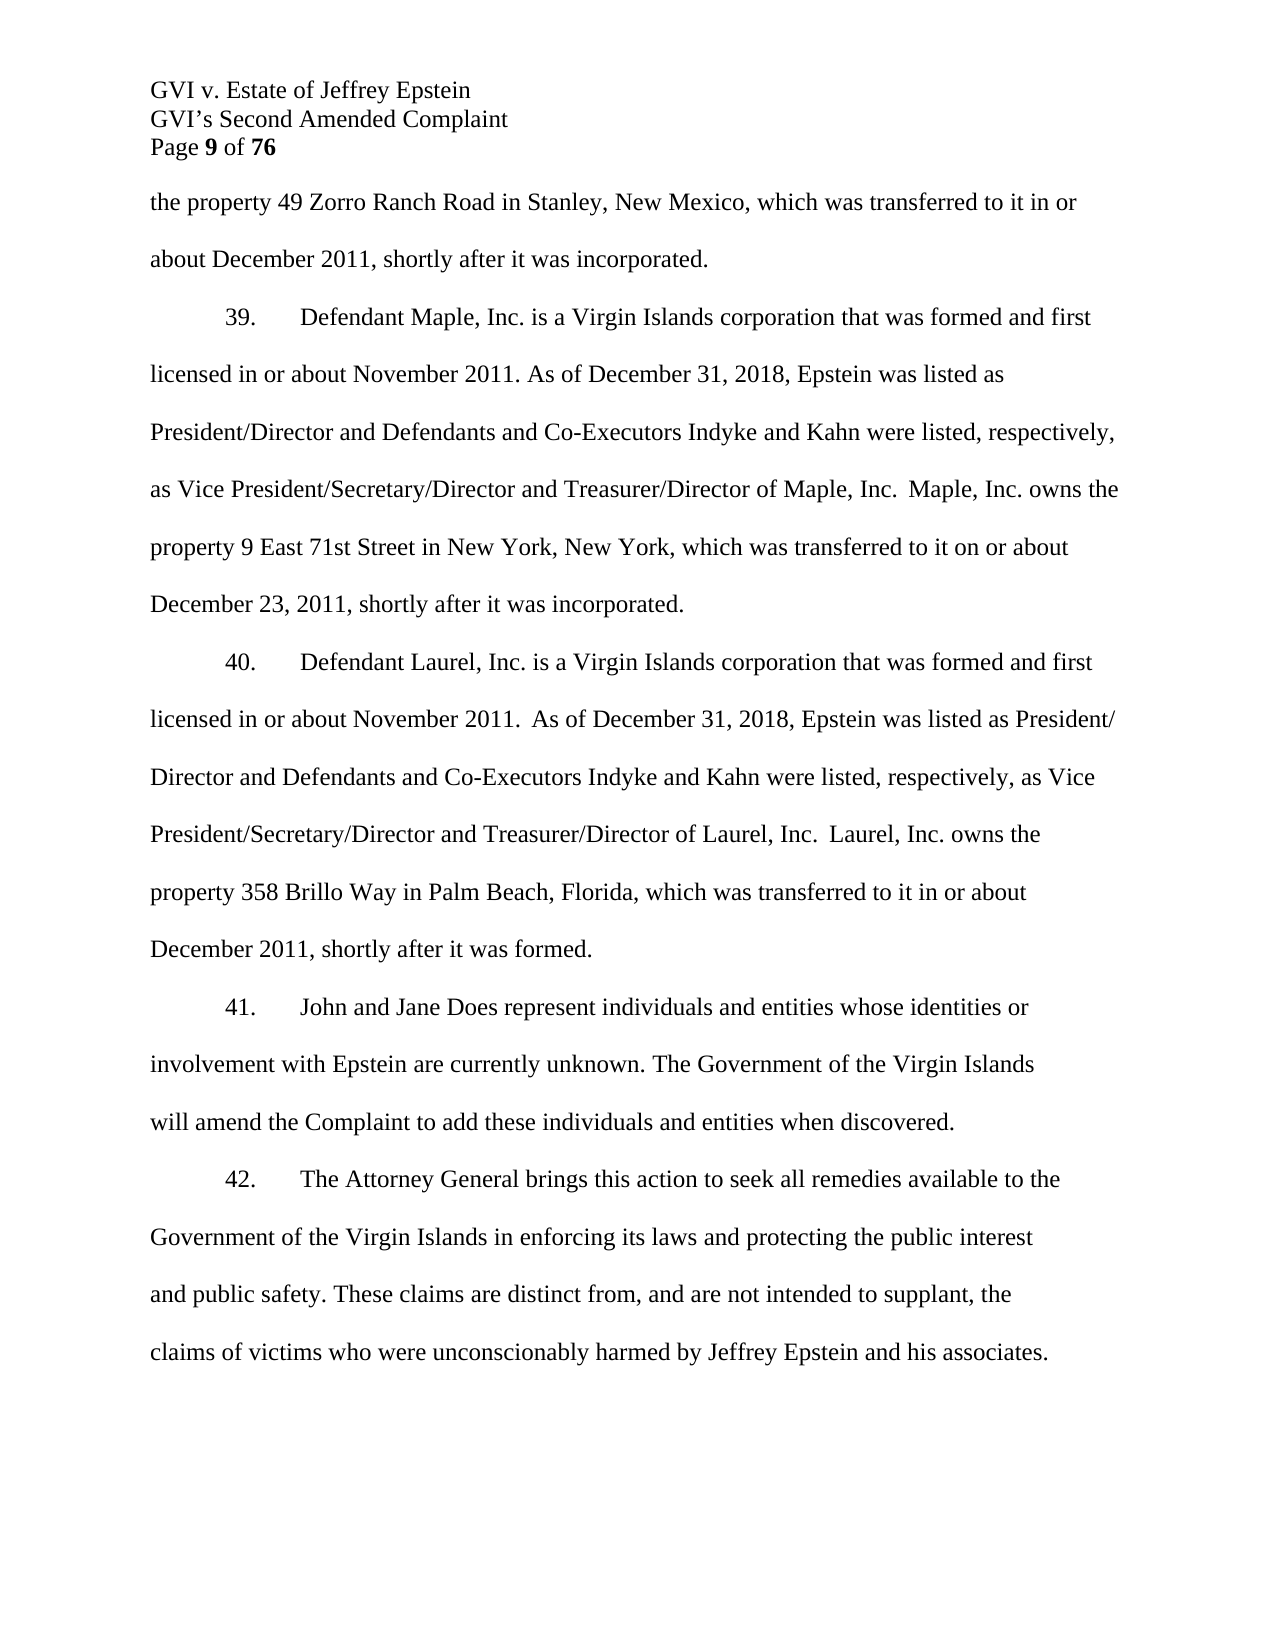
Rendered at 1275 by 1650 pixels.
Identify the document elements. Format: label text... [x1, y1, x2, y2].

list Defendant Maple, Inc. is a Virgin Islands corporation that was formed and first licensed in or about November 2011. As of December 31, 2018, Epstein was listed as President/Director and Defendants and Co-Executors Indyke and Kahn were listed, respectively, as Vice President/Secretary/Director and Treasurer/Director of Maple, Inc. Maple, Inc. owns the property 9 East 71st Street in New York, New York, which was transferred to it on or about December 23, 2011, shortly after it was incorporated. [150, 302, 1120, 618]
text the property 49 Zorro Ranch Road in Stanley, New Mexico, which was transferred to it in or about December 2011, shortly after it was incorporated. [150, 187, 1119, 273]
list John and Jane Does represent individuals and entities whose identities or involvement with Epstein are currently unknown. The Government of the Virgin Islands will amend the Complaint to add these individuals and entities when discovered. [150, 992, 1080, 1136]
list The Attorney General brings this action to seek all remedies available to the Government of the Virgin Islands in enforcing its laws and protecting the public interest and public safety. These claims are distinct from, and are not intended to supplant, the claims of victims who were unconscionably harmed by Jeffrey Epstein and his associates. [150, 1164, 1074, 1366]
list Defendant Laurel, Inc. is a Virgin Islands corporation that was formed and first licensed in or about November 2011. As of December 31, 2018, Epstein was listed as President/ Director and Defendants and Co-Executors Indyke and Kahn were listed, respectively, as Vice President/Secretary/Director and Treasurer/Director of Laurel, Inc. Laurel, Inc. owns the property 358 Brillo Way in Palm Beach, Florida, which was transferred to it in or about December 2011, shortly after it was formed. [150, 647, 1117, 963]
